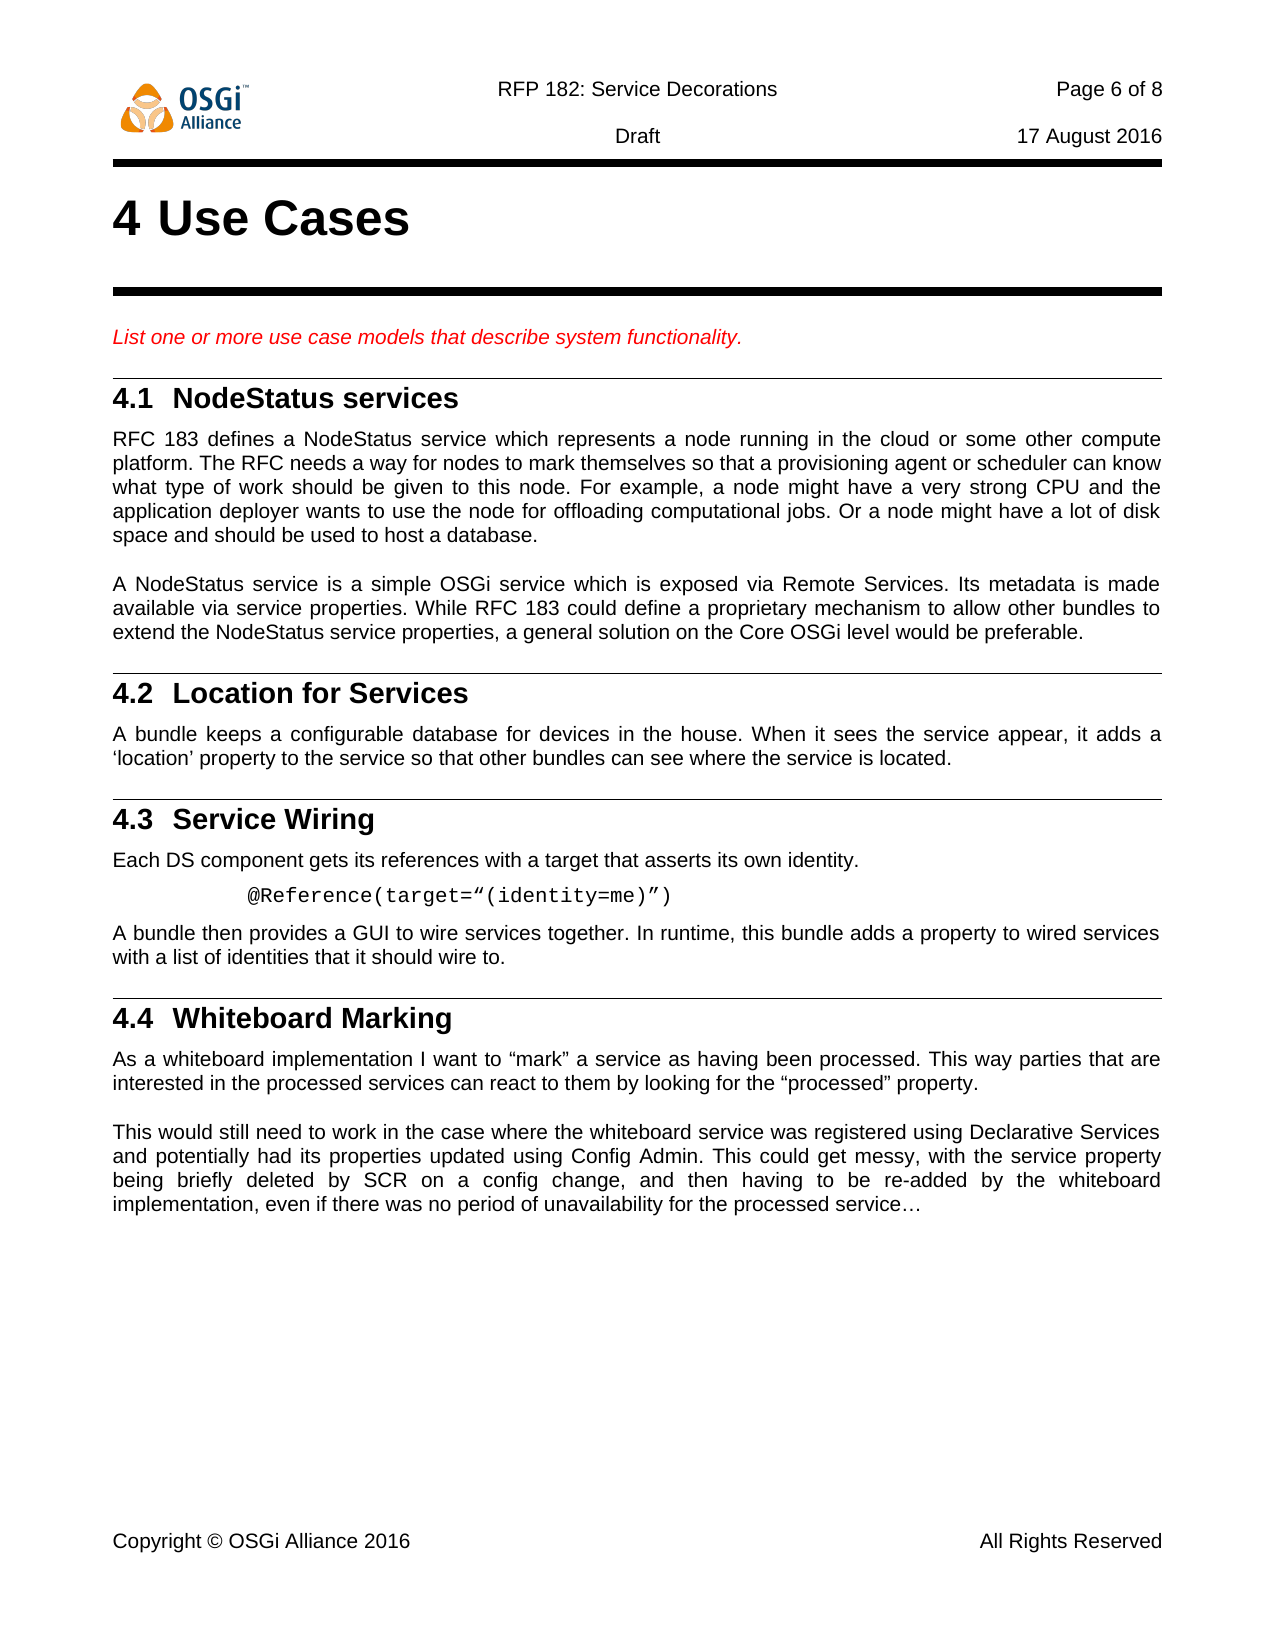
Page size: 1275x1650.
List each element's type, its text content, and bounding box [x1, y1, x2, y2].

subtitle Whiteboard Marking [112, 999, 1162, 1035]
text This would still need to work in the case where the whiteboard service was registered using Declarative Services and potentially had its properties updated using Config Admin. This could get messy, with the service property being briefly deleted by SCR on a config change, and then having to be re-added by the whiteboard implementation, even if there was no period of unavailability for the processed service… [112, 1120, 1162, 1216]
text A bundle keeps a configurable database for devices in the house. When it sees the service appear, it adds a ‘location’ property to the service so that other bundles can see where the service is located. [112, 722, 1162, 770]
text @Reference(target=“(identity=me)”) [112, 885, 1162, 908]
text A bundle then provides a GUI to wire services together. In runtime, this bundle adds a property to wired services with a list of identities that it should wire to. [112, 921, 1162, 969]
subtitle Location for Services [112, 674, 1162, 709]
subtitle Use Cases [112, 160, 1162, 296]
subtitle NodeStatus services [112, 379, 1162, 414]
text List one or more use case models that describe system functionality. [112, 325, 1162, 349]
text As a whiteboard implementation I want to “mark” a service as having been processed. This way parties that are interested in the processed services can react to them by looking for the “processed” property. [112, 1047, 1162, 1095]
text A NodeStatus service is a simple OSGi service which is exposed via Remote Services. Its metadata is made available via service properties. While RFC 183 could define a proprietary mechanism to allow other bundles to extend the NodeStatus service properties, a general solution on the Core OSGi level would be preferable. [112, 572, 1162, 644]
text RFC 183 defines a NodeStatus service which represents a node running in the cloud or some other compute platform. The RFC needs a way for nodes to mark themselves so that a provisioning agent or scheduler can know what type of work should be given to this node. For example, a node might have a very strong CPU and the application deployer wants to use the node for offloading computational jobs. Or a node might have a lot of disk space and should be used to host a database. [112, 427, 1162, 547]
text Each DS component gets its references with a target that asserts its own identity. [112, 848, 1162, 872]
subtitle Service Wiring [112, 800, 1162, 836]
picture [113, 76, 257, 140]
